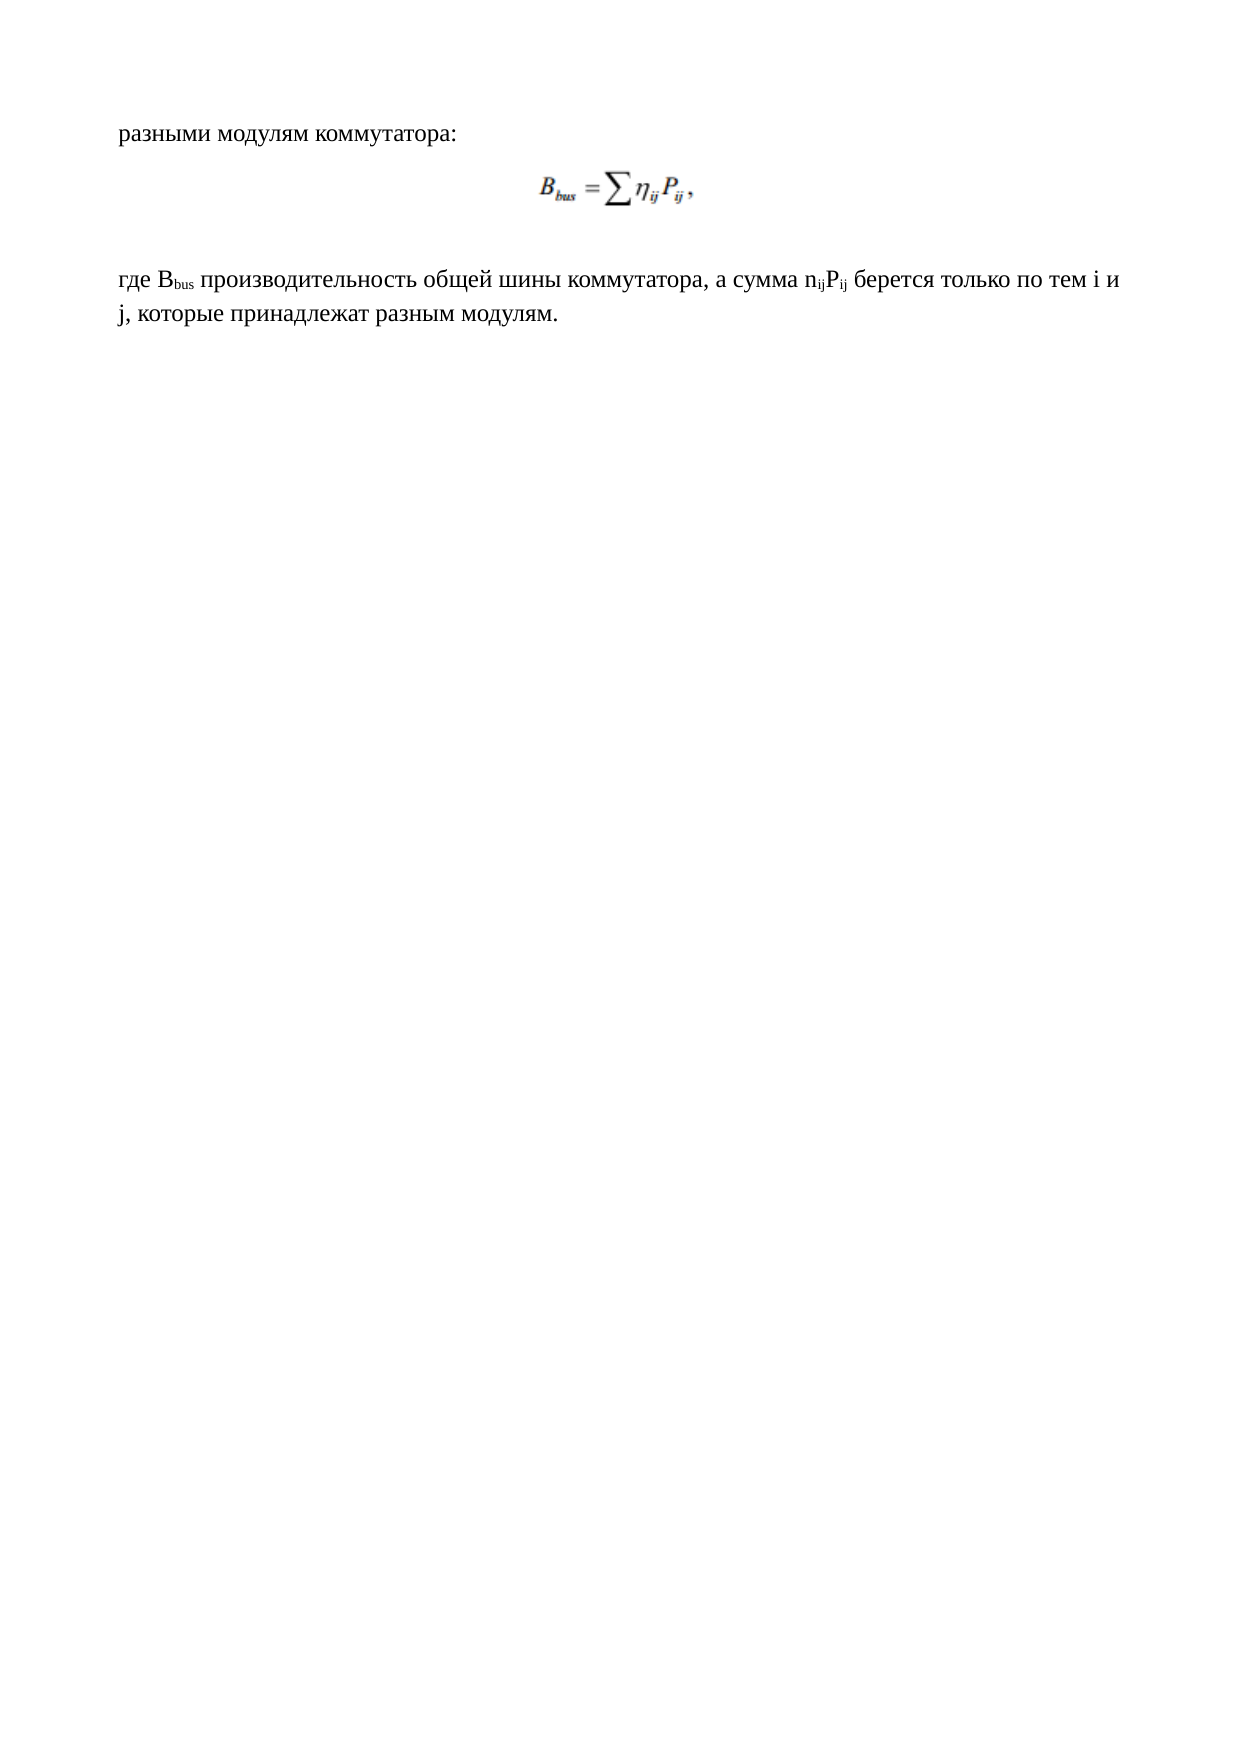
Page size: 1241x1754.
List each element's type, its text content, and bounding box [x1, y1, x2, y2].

text разными модулям коммутатора: [118, 118, 1122, 147]
picture [529, 152, 711, 212]
text где Bbus производительность общей шины коммутатора, а сумма nijPij берется только по тем i и j, которые принадлежат разным модулям. [118, 264, 1122, 327]
